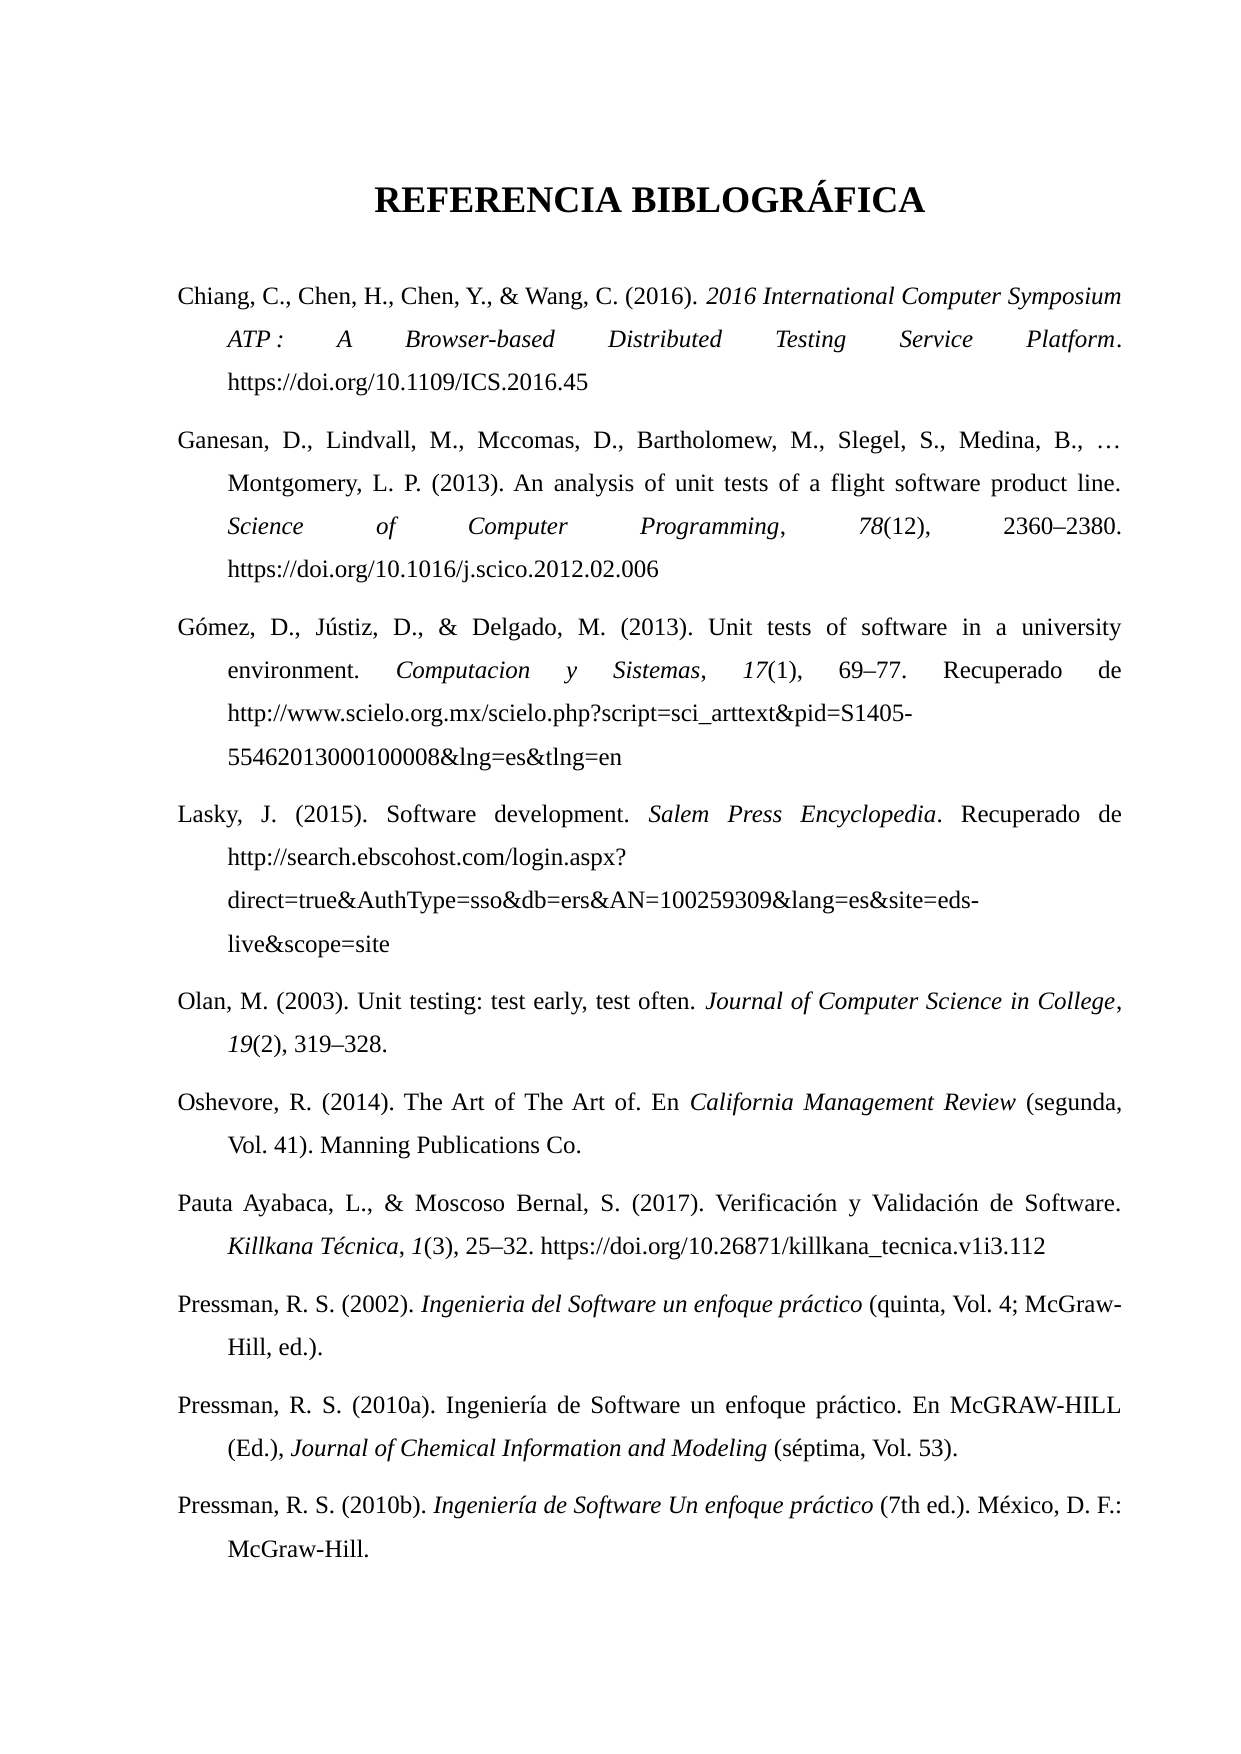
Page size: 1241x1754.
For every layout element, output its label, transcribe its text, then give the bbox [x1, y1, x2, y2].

text Pressman, R. S. (2010b). Ingeniería de Software Un enfoque práctico (7th ed.). México, D. F.: McGraw-Hill. [177, 1491, 1122, 1562]
text Oshevore, R. (2014). The Art of The Art of. En California Management Review (segunda, Vol. 41). Manning Publications Co. [177, 1087, 1122, 1159]
text Pressman, R. S. (2010a). Ingeniería de Software un enfoque práctico. En McGRAW-HILL (Ed.), Journal of Chemical Information and Modeling (séptima, Vol. 53). [177, 1390, 1122, 1462]
text Olan, M. (2003). Unit testing: test early, test often. Journal of Computer Science in College, 19(2), 319–328. [177, 986, 1122, 1058]
text Pressman, R. S. (2002). Ingenieria del Software un enfoque práctico (quinta, Vol. 4; McGraw-Hill, ed.). [177, 1289, 1122, 1361]
text Gómez, D., Jústiz, D., & Delgado, M. (2013). Unit tests of software in a university environment. Computacion y Sistemas, 17(1), 69–77. Recuperado de http://www.scielo.org.mx/scielo.php?script=sci_arttext&pid=S1405-55462013000100008&lng=es&tlng=en [177, 612, 1122, 770]
list Referencia Biblográfica [177, 177, 1122, 220]
text Chiang, C., Chen, H., Chen, Y., & Wang, C. (2016). 2016 International Computer Symposium ATP : A Browser-based Distributed Testing Service Platform. https://doi.org/10.1109/ICS.2016.45 [177, 281, 1122, 396]
text Pauta Ayabaca, L., & Moscoso Bernal, S. (2017). Verificación y Validación de Software. Killkana Técnica, 1(3), 25–32. https://doi.org/10.26871/killkana_tecnica.v1i3.112 [177, 1188, 1122, 1260]
text Ganesan, D., Lindvall, M., Mccomas, D., Bartholomew, M., Slegel, S., Medina, B., … Montgomery, L. P. (2013). An analysis of unit tests of a flight software product line. Science of Computer Programming, 78(12), 2360–2380. https://doi.org/10.1016/j.scico.2012.02.006 [177, 425, 1122, 583]
text Lasky, J. (2015). Software development. Salem Press Encyclopedia. Recuperado de http://search.ebscohost.com/login.aspx?direct=true&AuthType=sso&db=ers&AN=100259309&lang=es&site=eds-live&scope=site [177, 799, 1122, 957]
